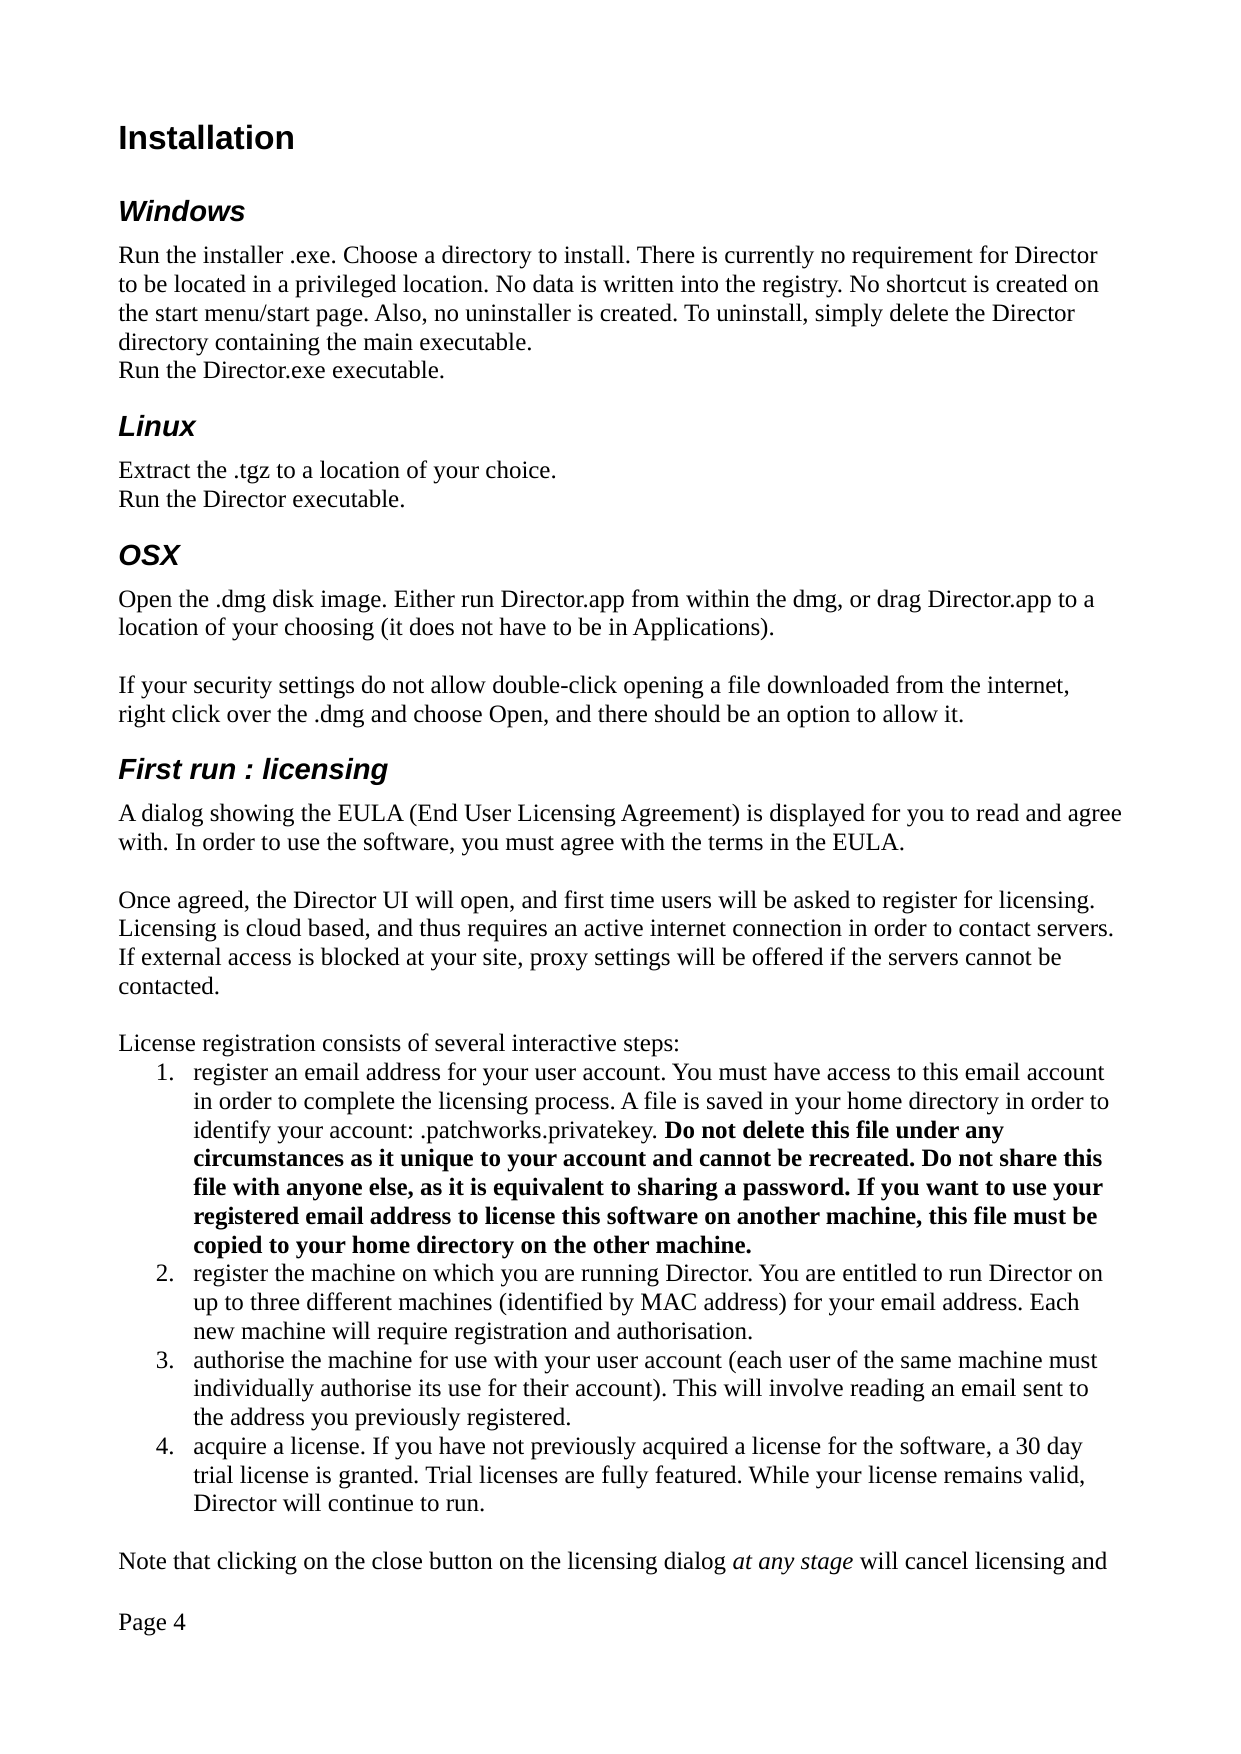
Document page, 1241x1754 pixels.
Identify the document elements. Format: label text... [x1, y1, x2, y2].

subtitle Windows [118, 194, 1122, 228]
text Run the installer .exe. Choose a directory to install. There is currently no requirement for Director to be located in a privileged location. No data is written into the registry. No shortcut is created on the start menu/start page. Also, no uninstaller is created. To uninstall, simply delete the Director directory containing the main executable. [118, 240, 1122, 355]
text Extract the .tgz to a location of your choice. [118, 455, 1122, 484]
list register the machine on which you are running Director. You are entitled to run Director on up to three different machines (identified by MAC address) for your email address. Each new machine will require registration and authorisation. [156, 1258, 1122, 1345]
text Run the Director.exe executable. [118, 355, 1122, 384]
text Run the Director executable. [118, 484, 1122, 513]
list authorise the machine for use with your user account (each user of the same machine must individually authorise its use for their account). This will involve reading an email sent to the address you previously registered. [156, 1345, 1122, 1431]
text Open the .dmg disk image. Either run Director.app from within the dmg, or drag Director.app to a location of your choosing (it does not have to be in Applications). [118, 584, 1122, 641]
text Note that clicking on the close button on the licensing dialog at any stage will cancel licensing and [118, 1546, 1122, 1575]
list acquire a license. If you have not previously acquired a license for the software, a 30 day trial license is granted. Trial licenses are fully featured. While your license remains valid, Director will continue to run. [156, 1431, 1122, 1517]
text If your security settings do not allow double-click opening a file downloaded from the internet, right click over the .dmg and choose Open, and there should be an option to allow it. [118, 670, 1122, 727]
text Once agreed, the Director UI will open, and first time users will be asked to register for licensing. Licensing is cloud based, and thus requires an active internet connection in order to contact servers. If external access is blocked at your site, proxy settings will be offered if the servers cannot be contacted. [118, 885, 1122, 1000]
text A dialog showing the EULA (End User Licensing Agreement) is displayed for you to read and agree with. In order to use the software, you must agree with the terms in the EULA. [118, 798, 1122, 856]
text License registration consists of several interactive steps: [118, 1028, 1122, 1057]
list register an email address for your user account. You must have access to this email account in order to complete the licensing process. A file is saved in your home directory in order to identify your account: .patchworks.privatekey. Do not delete this file under any circumstances as it unique to your account and cannot be recreated. Do not share this file with anyone else, as it is equivalent to sharing a password. If you want to use your registered email address to license this software on another machine, this file must be copied to your home directory on the other machine. [156, 1057, 1122, 1258]
subtitle OSX [118, 538, 1122, 571]
subtitle Installation [118, 118, 1122, 157]
subtitle First run : licensing [118, 752, 1122, 786]
subtitle Linux [118, 409, 1122, 443]
